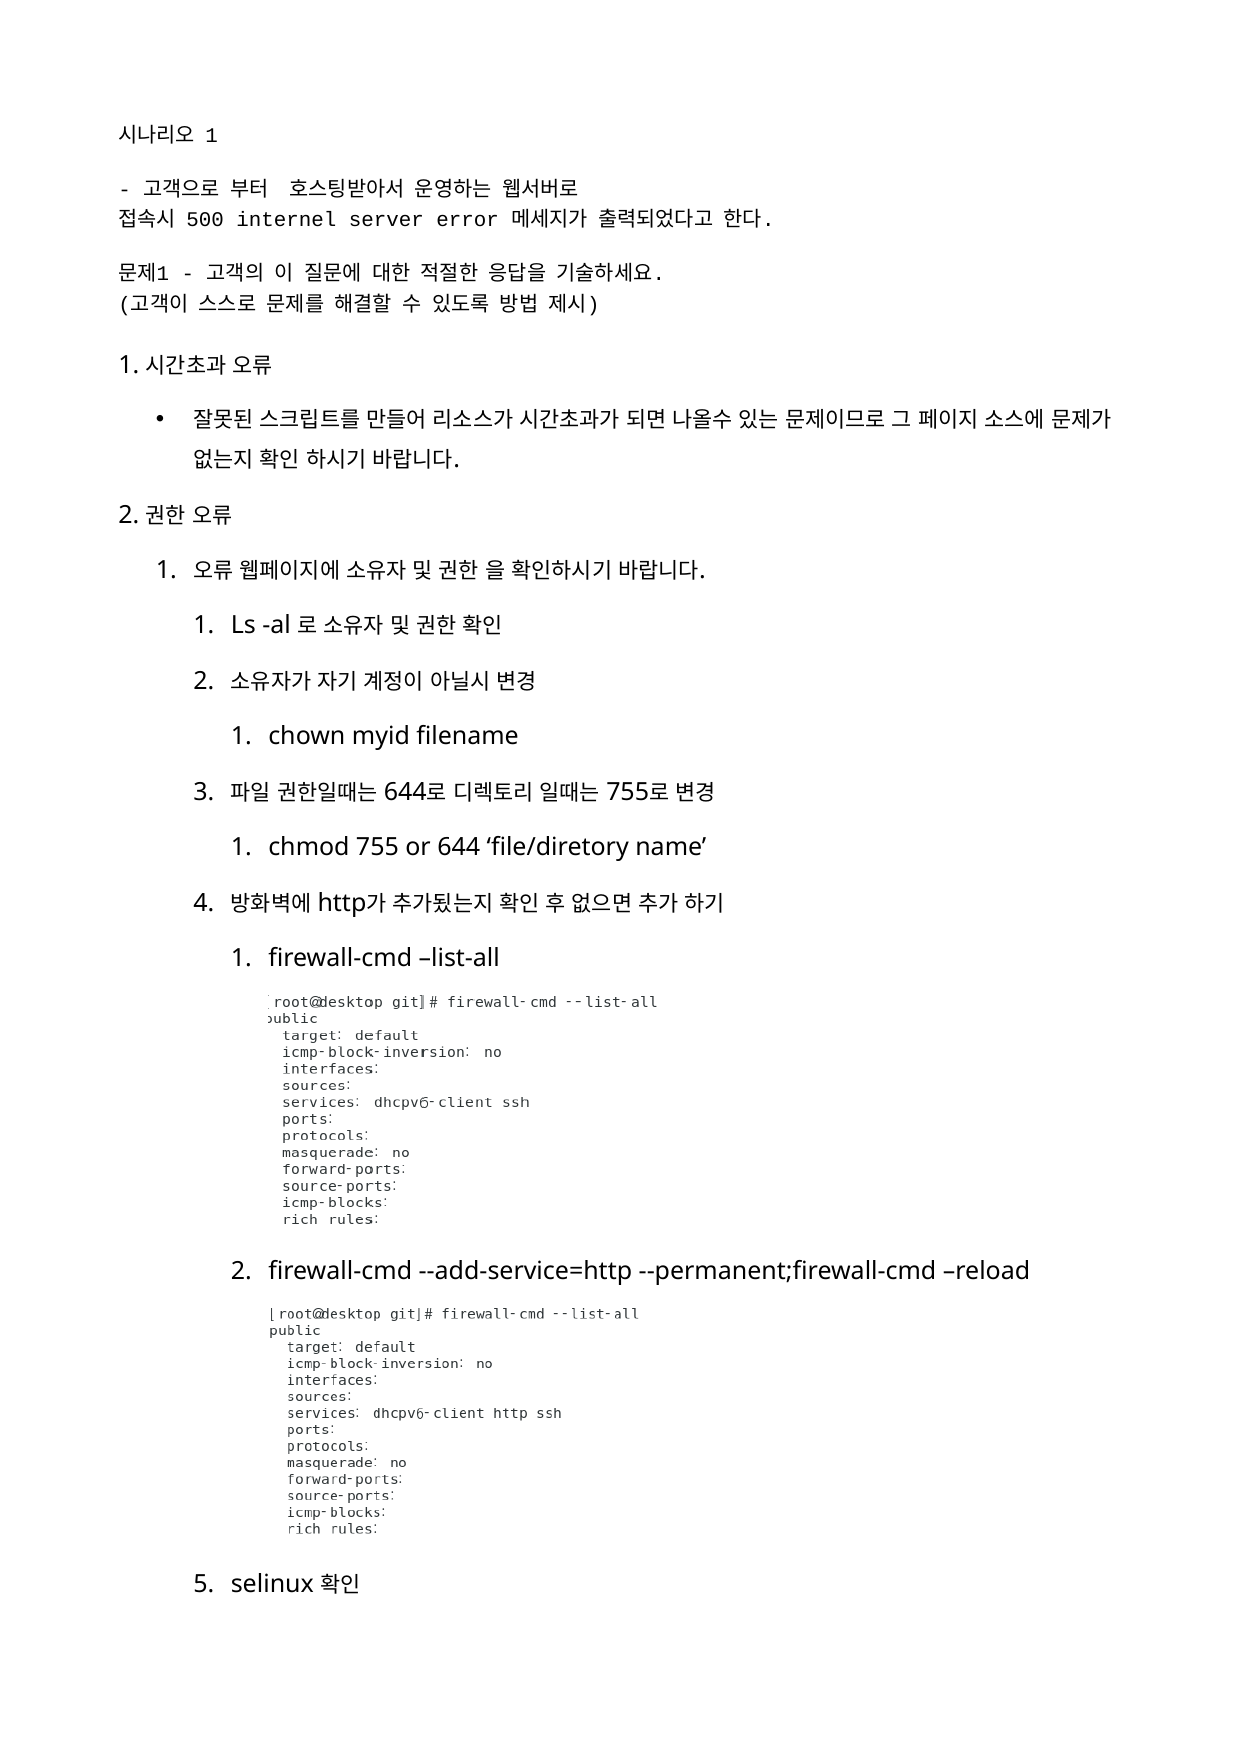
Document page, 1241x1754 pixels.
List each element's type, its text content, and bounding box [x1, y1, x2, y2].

text 1. 시간초과 오류 [118, 347, 1122, 381]
list Ls -al 로 소유자 및 권한 확인 [193, 607, 1122, 641]
list 잘못된 스크립트를 만들어 리소스가 시간초과가 되면 나올수 있는 문제이므로 그 페이지 소스에 문제가 없는지 확인 하시기 바랍니다. [156, 402, 1122, 475]
list selinux 확인 [193, 1566, 1122, 1600]
text 시나리오 1 [118, 118, 1122, 148]
list firewall-cmd –list-all [231, 939, 1122, 974]
list chown myid filename [231, 718, 1122, 752]
picture [268, 1308, 682, 1545]
list 오류 웹페이지에 소유자 및 권한 을 확인하시기 바랍니다. [156, 552, 1122, 586]
text 2. 권한 오류 [118, 496, 1122, 530]
text - 고객으로 부터 호스팅받아서 운영하는 웹서버로 [118, 172, 1122, 203]
list firewall-cmd --add-service=http --permanent;firewall-cmd –reload [231, 1253, 1122, 1287]
text 문제1 - 고객의 이 질문에 대한 적절한 응답을 기술하세요. [118, 257, 1122, 287]
list chmod 755 or 644 ‘file/diretory name’ [231, 829, 1122, 863]
list 방화벽에 http가 추가됬는지 확인 후 없으면 추가 하기 [193, 884, 1122, 918]
list 소유자가 자기 계정이 아닐시 변경 [193, 662, 1122, 697]
text 접속시 500 internel server error 메세지가 출력되었다고 한다. [118, 203, 1122, 233]
picture [268, 995, 682, 1232]
list 파일 권한일때는 644로 디렉토리 일때는 755로 변경 [193, 773, 1122, 807]
text (고객이 스스로 문제를 해결할 수 있도록 방법 제시) [118, 287, 1122, 317]
